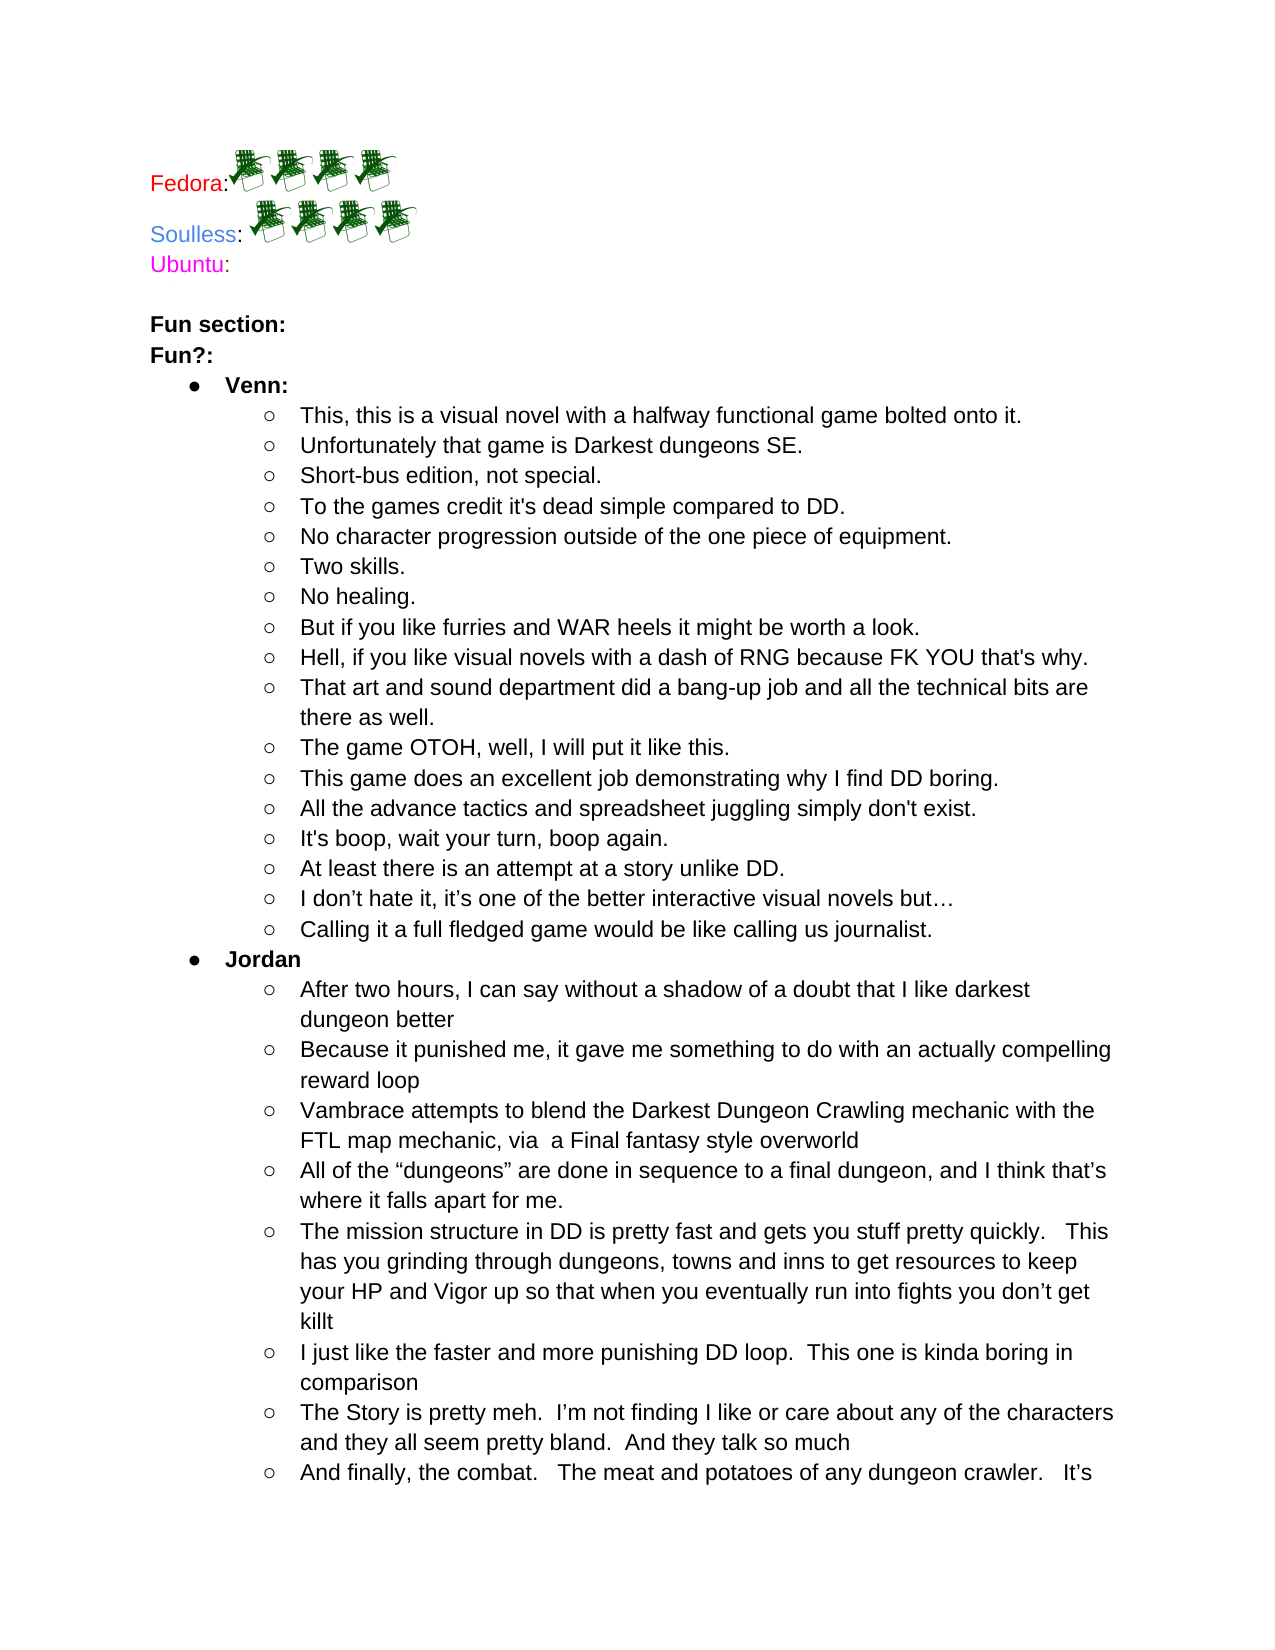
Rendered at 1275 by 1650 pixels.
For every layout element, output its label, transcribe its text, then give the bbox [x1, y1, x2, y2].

list This, this is a visual novel with a halfway functional game bolted onto it. [262, 402, 1125, 428]
text Fedora: Soulless: Ubuntu: [150, 150, 1125, 277]
list No healing. [262, 583, 1125, 610]
list Calling it a full fledged game would be like calling us journalist. [262, 916, 1125, 942]
list All the advance tactics and spreadsheet juggling simply don't exist. [262, 795, 1125, 821]
list Unfortunately that game is Darkest dungeons SE. [262, 432, 1125, 459]
list Venn: [187, 372, 1125, 398]
list Short-bus edition, not special. [262, 462, 1125, 489]
list But if you like furries and WAR heels it might be worth a look. [262, 613, 1125, 640]
list Hell, if you like visual novels with a dash of RNG because FK YOU that's why. [262, 644, 1125, 670]
list Because it punished me, it gave me something to do with an actually compelling reward loop [262, 1036, 1125, 1093]
list Vambrace attempts to blend the Darkest Dungeon Crawling mechanic with the FTL map mechanic, via a Final fantasy style overworld [262, 1097, 1125, 1153]
text Fun?: [150, 342, 1125, 368]
list I just like the faster and more punishing DD loop. This one is kinda boring in comparison [262, 1338, 1125, 1395]
list The mission structure in DD is pretty fast and gets you stuff pretty quickly. This has you grinding through dungeons, towns and inns to get resources to keep your HP and Vigor up so that when you eventually run into fights you don’t get killt [262, 1218, 1125, 1335]
list The Story is pretty meh. I’m not finding I like or care about any of the characters and they all seem pretty bland. And they talk so much [262, 1399, 1125, 1456]
list To the games credit it's dead simple compared to DD. [262, 493, 1125, 519]
list No character progression outside of the one piece of equipment. [262, 523, 1125, 549]
list And finally, the combat. The meat and potatoes of any dungeon crawler. It’s [262, 1459, 1125, 1486]
picture [228, 150, 397, 192]
list Jordan [187, 946, 1125, 972]
list Two skills. [262, 553, 1125, 579]
list After two hours, I can say without a shadow of a doubt that I like darkest dungeon better [262, 976, 1125, 1033]
list That art and sound department did a bang-up job and all the technical bits are there as well. [262, 674, 1125, 731]
picture [249, 200, 417, 243]
list The game OTOH, well, I will put it like this. [262, 734, 1125, 761]
list All of the “dungeons” are done in sequence to a final dungeon, and I think that’s where it falls apart for me. [262, 1157, 1125, 1214]
text Fun section: [150, 311, 1125, 338]
list At least there is an attempt at a story unlike DD. [262, 855, 1125, 882]
list It's boop, wait your turn, boop again. [262, 825, 1125, 851]
list This game does an excellent job demonstrating why I find DD boring. [262, 764, 1125, 791]
list I don’t hate it, it’s one of the better interactive visual novels but… [262, 885, 1125, 912]
